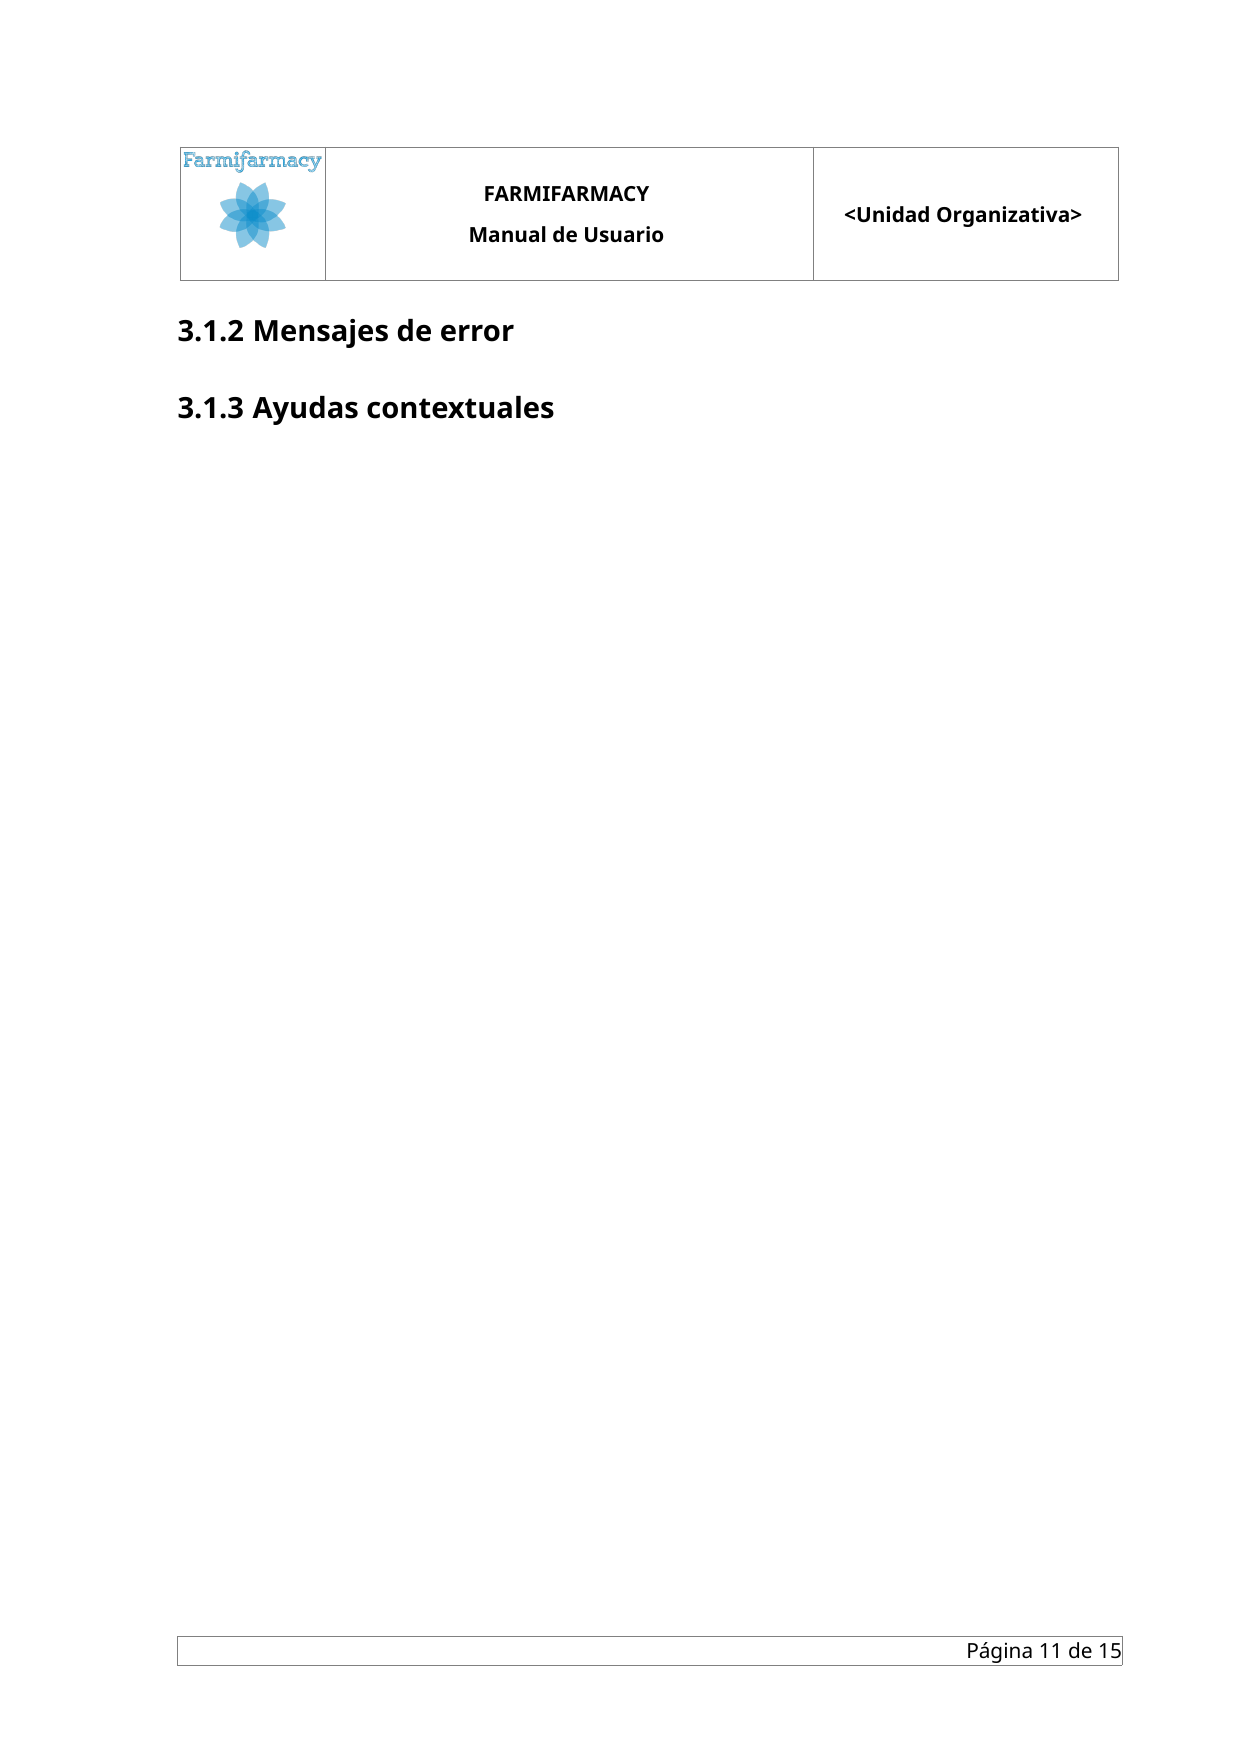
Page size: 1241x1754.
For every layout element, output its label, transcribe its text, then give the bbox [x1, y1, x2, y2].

subtitle Ayudas contextuales [177, 387, 1122, 427]
subtitle Mensajes de error [177, 310, 1122, 349]
